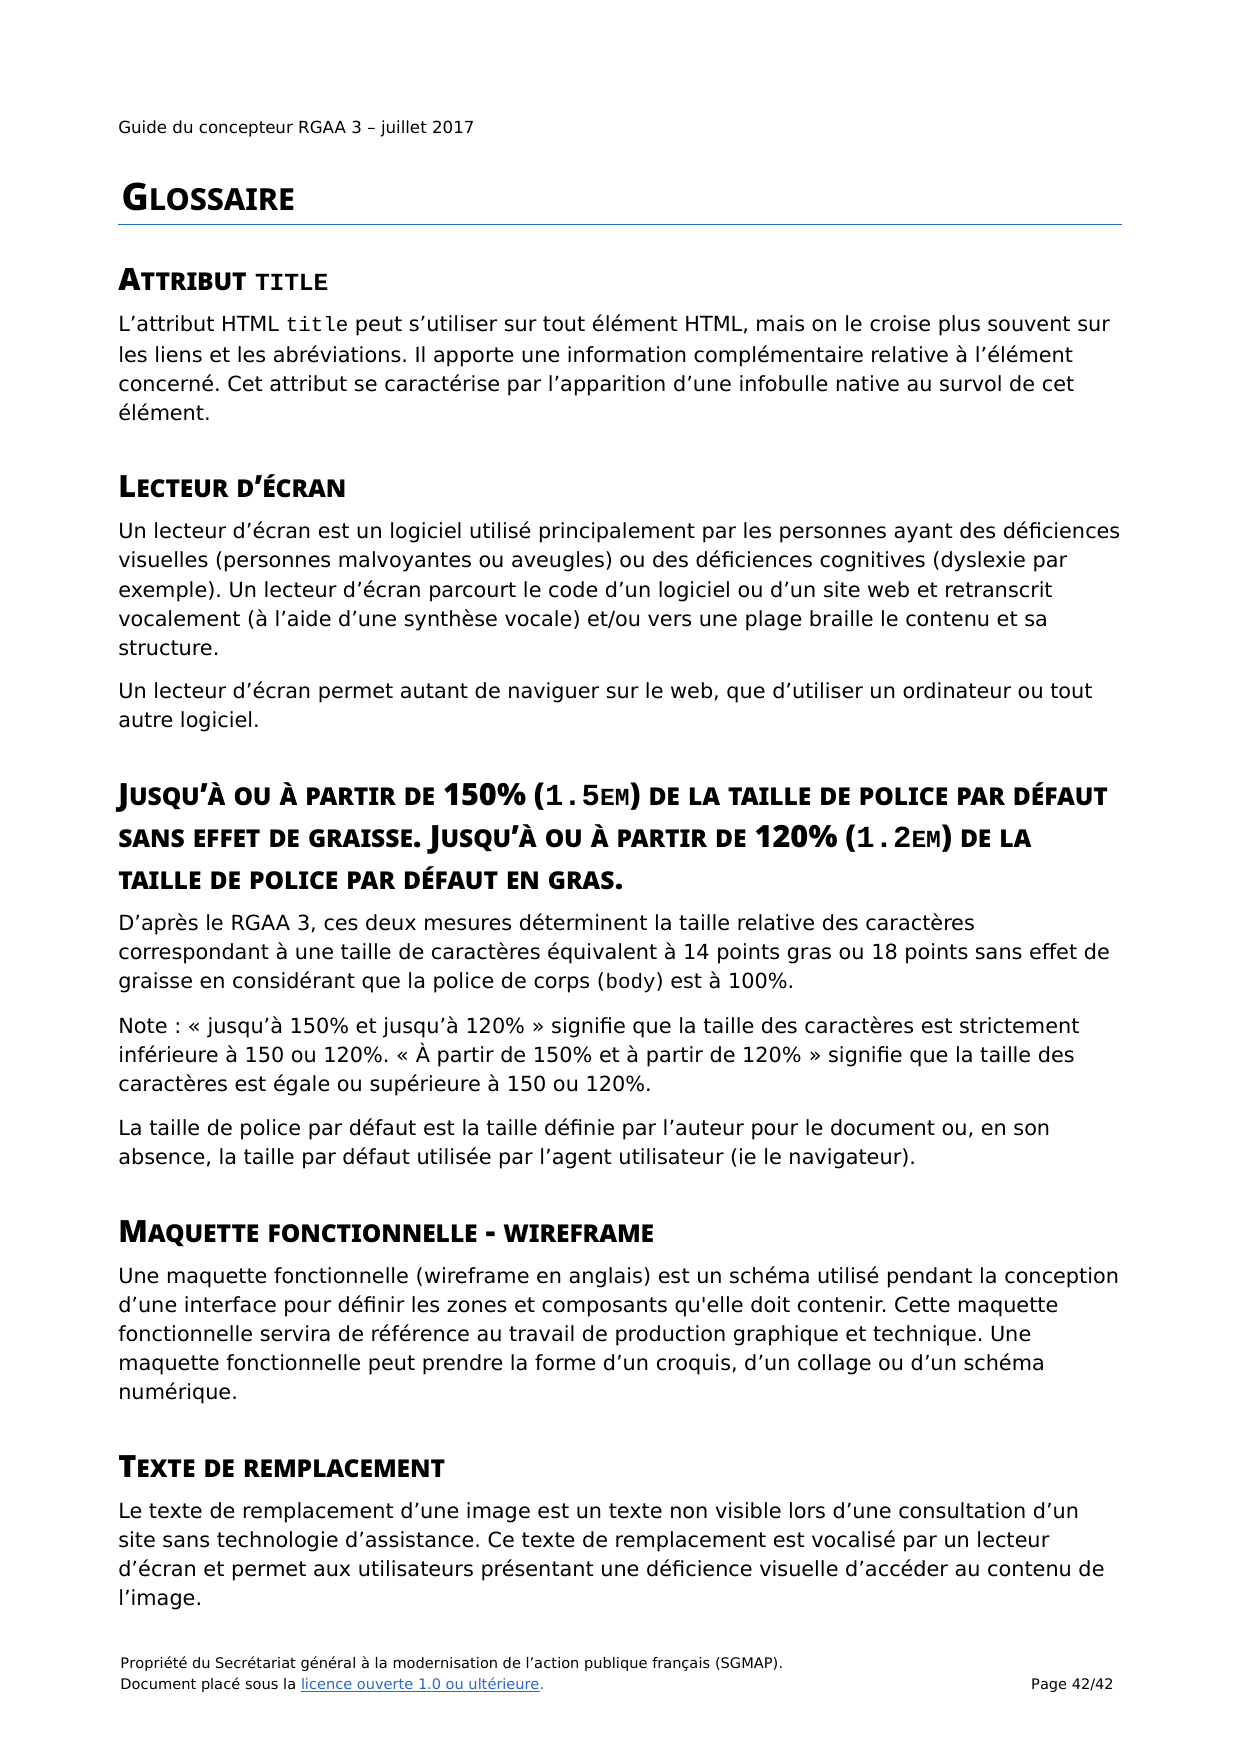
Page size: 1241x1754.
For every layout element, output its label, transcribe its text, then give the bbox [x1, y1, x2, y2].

text Une maquette fonctionnelle (wireframe en anglais) est un schéma utilisé pendant la conception d’une interface pour définir les zones et composants qu'elle doit contenir. Cette maquette fonctionnelle servira de référence au travail de production graphique et technique. Une maquette fonctionnelle peut prendre la forme d’un croquis, d’un collage ou d’un schéma numérique. [118, 1264, 1122, 1404]
text Le texte de remplacement d’une image est un texte non visible lors d’une consultation d’un site sans technologie d’assistance. Ce texte de remplacement est vocalisé par un lecteur d’écran et permet aux utilisateurs présentant une déficience visuelle d’accéder au contenu de l’image. [118, 1499, 1122, 1610]
subtitle Jusqu’à ou à partir de 150% (1.5em) de la taille de police par défaut sans effet de graisse. Jusqu’à ou à partir de 120% (1.2em) de la taille de police par défaut en gras. [118, 773, 1122, 898]
subtitle Glossaire [118, 167, 1122, 224]
subtitle Texte de remplacement [118, 1445, 1122, 1486]
text Note : « jusqu’à 150% et jusqu’à 120% » signifie que la taille des caractères est strictement inférieure à 150 ou 120%. « À partir de 150% et à partir de 120% » signifie que la taille des caractères est égale ou supérieure à 150 ou 120%. [118, 1014, 1122, 1097]
text D’après le RGAA 3, ces deux mesures déterminent la taille relative des caractères correspondant à une taille de caractères équivalent à 14 points gras ou 18 points sans effet de graisse en considérant que la police de corps (body) est à 100%. [118, 911, 1122, 995]
text Un lecteur d’écran est un logiciel utilisé principalement par les personnes ayant des déficiences visuelles (personnes malvoyantes ou aveugles) ou des déficiences cognitives (dyslexie par exemple). Un lecteur d’écran parcourt le code d’un logiciel ou d’un site web et retranscrit vocalement (à l’aide d’une synthèse vocale) et/ou vers une plage braille le contenu et sa structure. [118, 519, 1122, 660]
subtitle Lecteur d’écran [118, 465, 1122, 507]
text L’attribut HTML title peut s’utiliser sur tout élément HTML, mais on le croise plus souvent sur les liens et les abréviations. Il apporte une information complémentaire relative à l’élément concerné. Cet attribut se caractérise par l’apparition d’une infobulle native au survol de cet élément. [118, 312, 1122, 425]
text La taille de police par défaut est la taille définie par l’auteur pour le document ou, en son absence, la taille par défaut utilisée par l’agent utilisateur (ie le navigateur). [118, 1116, 1122, 1169]
text Un lecteur d’écran permet autant de naviguer sur le web, que d’utiliser un ordinateur ou tout autre logiciel. [118, 679, 1122, 733]
subtitle Attribut title [118, 258, 1122, 300]
subtitle Maquette fonctionnelle - wireframe [118, 1210, 1122, 1251]
